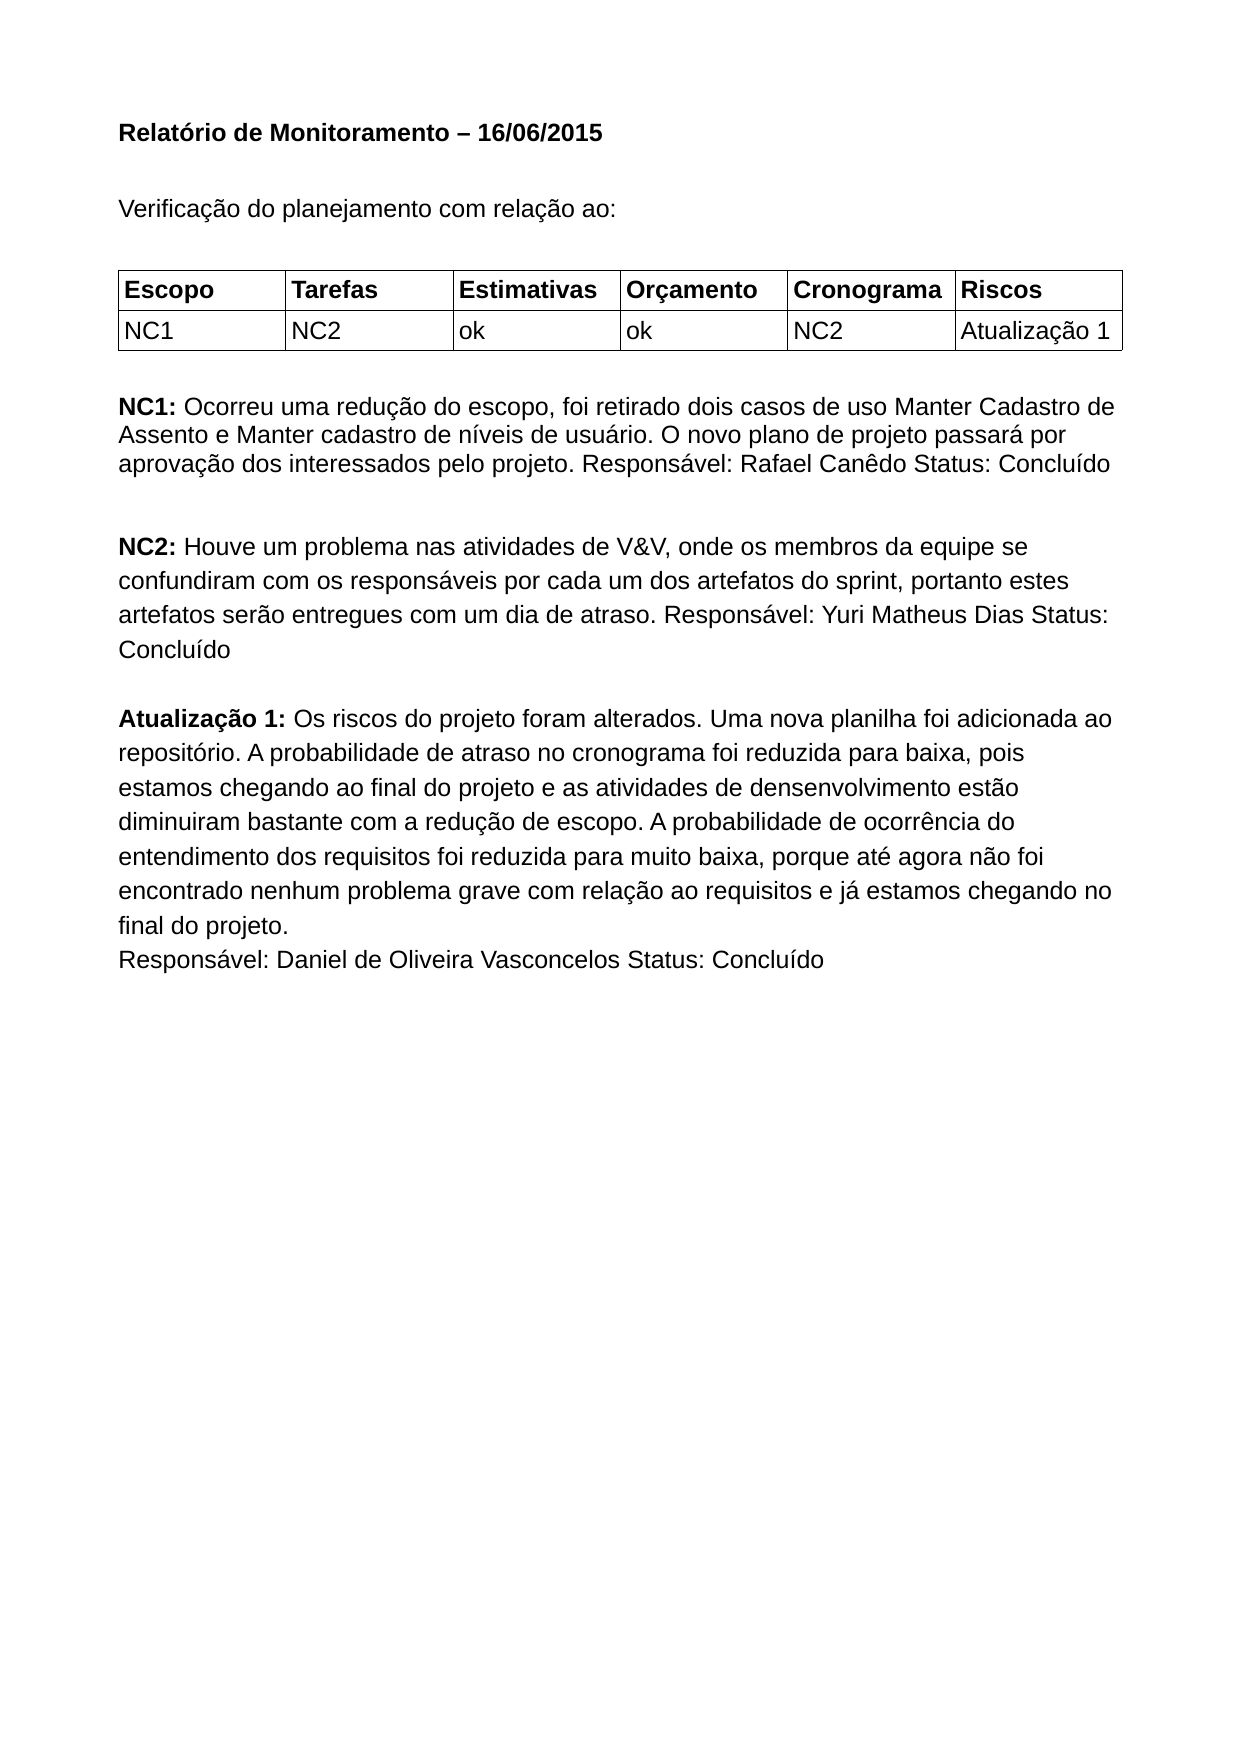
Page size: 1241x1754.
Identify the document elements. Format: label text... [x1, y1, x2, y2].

table_header Tarefas [286, 271, 453, 310]
table_header Riscos [956, 271, 1122, 310]
table_header Orçamento [621, 271, 787, 310]
table_cell NC2 [286, 311, 453, 350]
text Responsável: Daniel de Oliveira Vasconcelos Status: Concluído [118, 945, 1122, 974]
table_header Escopo [119, 271, 285, 310]
table_cell NC2 [788, 311, 955, 350]
text NC2: Houve um problema nas atividades de V&V, onde os membros da equipe se confundiram com os responsáveis por cada um dos artefatos do sprint, portanto estes artefatos serão entregues com um dia de atraso. Responsável: Yuri Matheus Dias Status: Concluído [118, 532, 1122, 664]
table_cell ok [454, 311, 620, 350]
table_header Cronograma [788, 271, 955, 310]
text Verificação do planejamento com relação ao: [118, 194, 1122, 223]
table_header Estimativas [454, 271, 620, 310]
table_cell ok [621, 311, 787, 350]
table_cell Atualização 1 [956, 311, 1122, 350]
text NC1: Ocorreu uma redução do escopo, foi retirado dois casos de uso Manter Cadastro de Assento e Manter cadastro de níveis de usuário. O novo plano de projeto passará por aprovação dos interessados pelo projeto. Responsável: Rafael Canêdo Status: Concluído [118, 392, 1122, 478]
text Relatório de Monitoramento – 16/06/2015 [118, 118, 1122, 147]
table_cell NC1 [119, 311, 285, 350]
text Atualização 1: Os riscos do projeto foram alterados. Uma nova planilha foi adicionada ao repositório. A probabilidade de atraso no cronograma foi reduzida para baixa, pois estamos chegando ao final do projeto e as atividades de densenvolvimento estão diminuiram bastante com a redução de escopo. A probabilidade de ocorrência do entendimento dos requisitos foi reduzida para muito baixa, porque até agora não foi encontrado nenhum problema grave com relação ao requisitos e já estamos chegando no final do projeto. [118, 704, 1122, 939]
